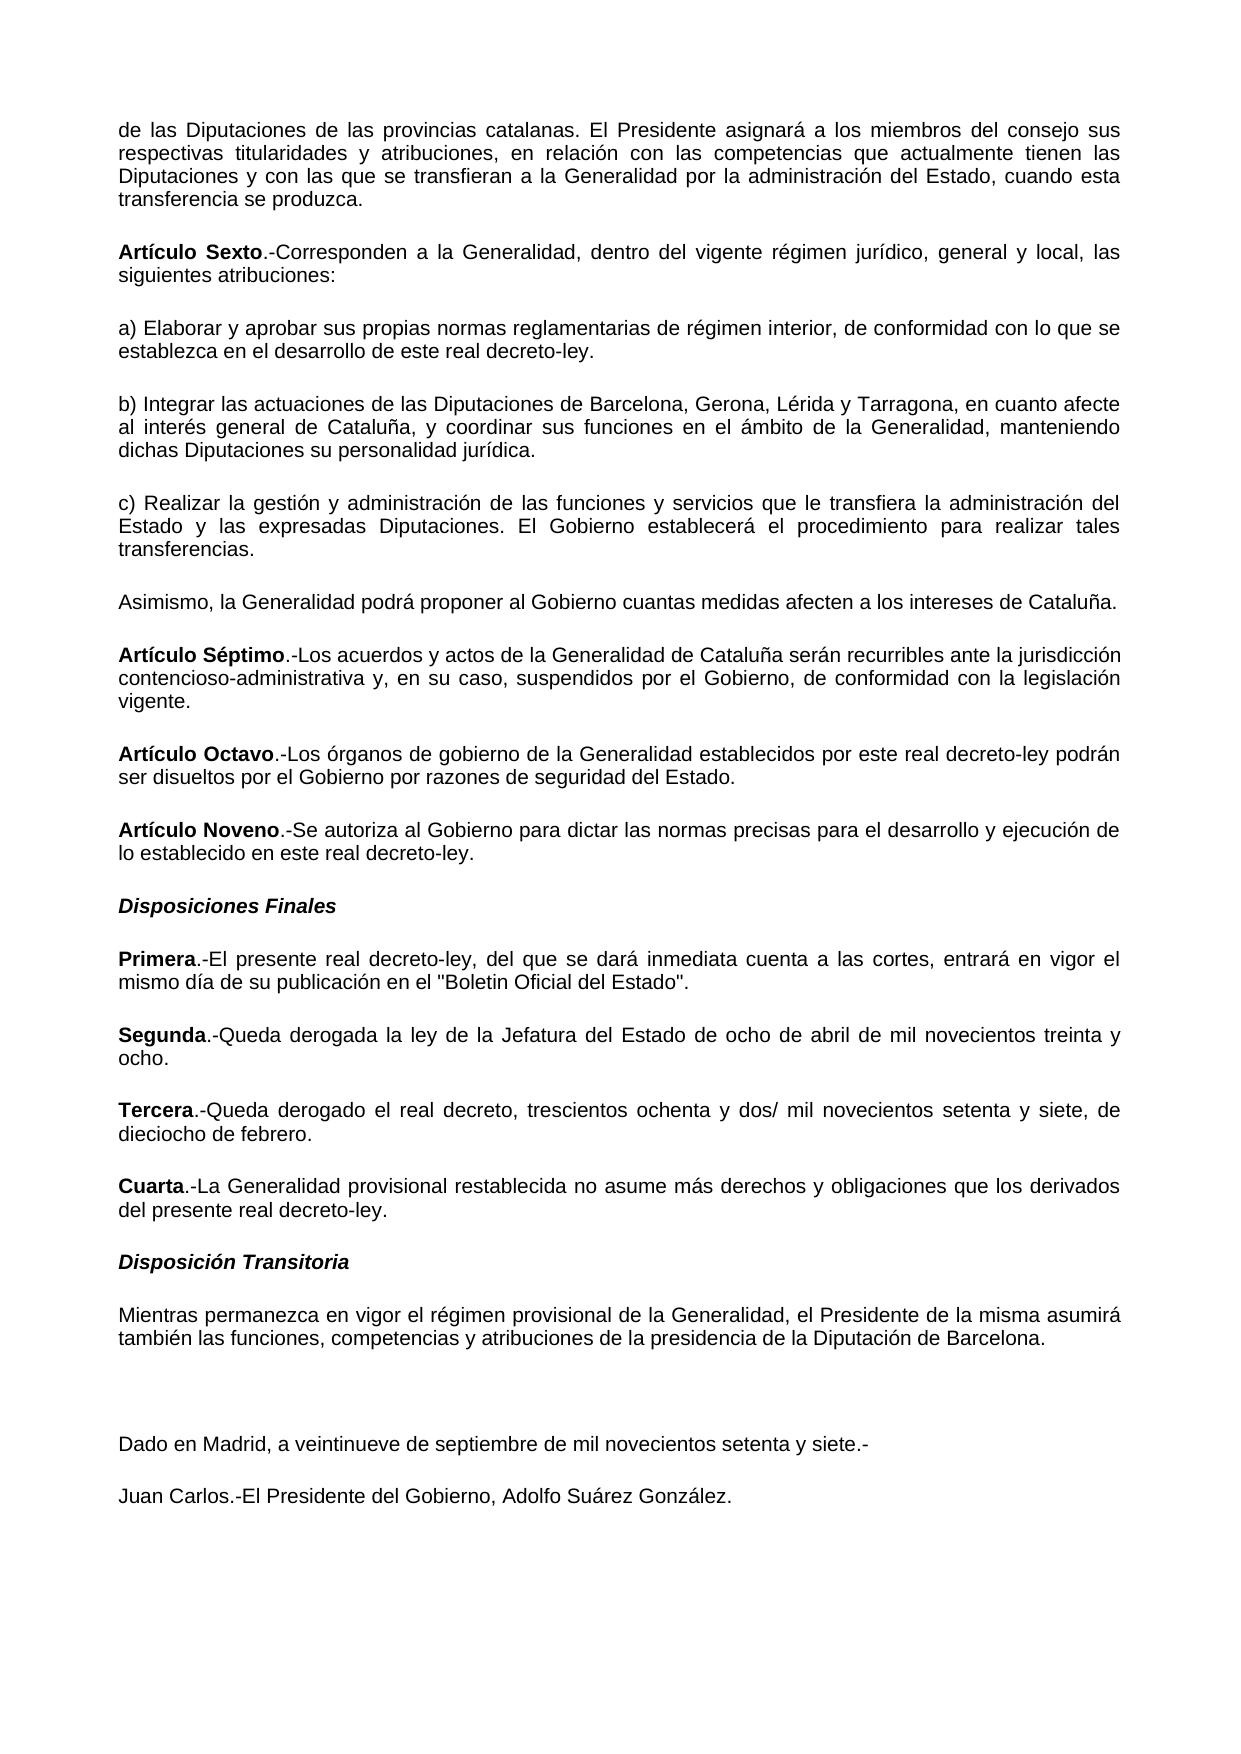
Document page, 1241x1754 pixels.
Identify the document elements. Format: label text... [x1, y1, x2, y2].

text Disposición Transitoria [118, 1251, 1122, 1274]
text Artículo Séptimo.-Los acuerdos y actos de la Generalidad de Cataluña serán recurribles ante la jurisdicción contencioso-administrativa y, en su caso, suspendidos por el Gobierno, de conformidad con la legislación vigente. [118, 643, 1122, 713]
text Asimismo, la Generalidad podrá proponer al Gobierno cuantas medidas afecten a los intereses de Cataluña. [118, 591, 1122, 614]
text a) Elaborar y aprobar sus propias normas reglamentarias de régimen interior, de conformidad con lo que se establezca en el desarrollo de este real decreto-ley. [118, 316, 1122, 363]
text c) Realizar la gestión y administración de las funciones y servicios que le transfiera la administración del Estado y las expresadas Diputaciones. El Gobierno establecerá el procedimiento para realizar tales transferencias. [118, 492, 1122, 561]
text Artículo Octavo.-Los órganos de gobierno de la Generalidad establecidos por este real decreto-ley podrán ser disueltos por el Gobierno por razones de seguridad del Estado. [118, 743, 1122, 789]
text Dado en Madrid, a veintinueve de septiembre de mil novecientos setenta y siete.- [118, 1432, 1122, 1456]
text Primera.-El presente real decreto-ley, del que se dará inmediata cuenta a las cortes, entrará en vigor el mismo día de su publicación en el "Boletin Oficial del Estado". [118, 947, 1122, 994]
text Juan Carlos.-El Presidente del Gobierno, Adolfo Suárez González. [118, 1485, 1122, 1508]
text Tercera.-Queda derogado el real decreto, trescientos ochenta y dos/ mil novecientos setenta y siete, de dieciocho de febrero. [118, 1099, 1122, 1146]
text de las Diputaciones de las provincias catalanas. El Presidente asignará a los miembros del consejo sus respectivas titularidades y atribuciones, en relación con las competencias que actualmente tienen las Diputaciones y con las que se transfieran a la Generalidad por la administración del Estado, cuando esta transferencia se produzca. [118, 118, 1122, 211]
text Segunda.-Queda derogada la ley de la Jefatura del Estado de ocho de abril de mil novecientos treinta y ocho. [118, 1023, 1122, 1069]
text Artículo Noveno.-Se autoriza al Gobierno para dictar las normas precisas para el desarrollo y ejecución de lo establecido en este real decreto-ley. [118, 818, 1122, 865]
text Mientras permanezca en vigor el régimen provisional de la Generalidad, el Presidente de la misma asumirá también las funciones, competencias y atribuciones de la presidencia de la Diputación de Barcelona. [118, 1304, 1122, 1350]
text b) Integrar las actuaciones de las Diputaciones de Barcelona, Gerona, Lérida y Tarragona, en cuanto afecte al interés general de Cataluña, y coordinar sus funciones en el ámbito de la Generalidad, manteniendo dichas Diputaciones su personalidad jurídica. [118, 392, 1122, 462]
text Cuarta.-La Generalidad provisional restablecida no asume más derechos y obligaciones que los derivados del presente real decreto-ley. [118, 1175, 1122, 1221]
text Disposiciones Finales [118, 894, 1122, 918]
text Artículo Sexto.-Corresponden a la Generalidad, dentro del vigente régimen jurídico, general y local, las siguientes atribuciones: [118, 241, 1122, 287]
